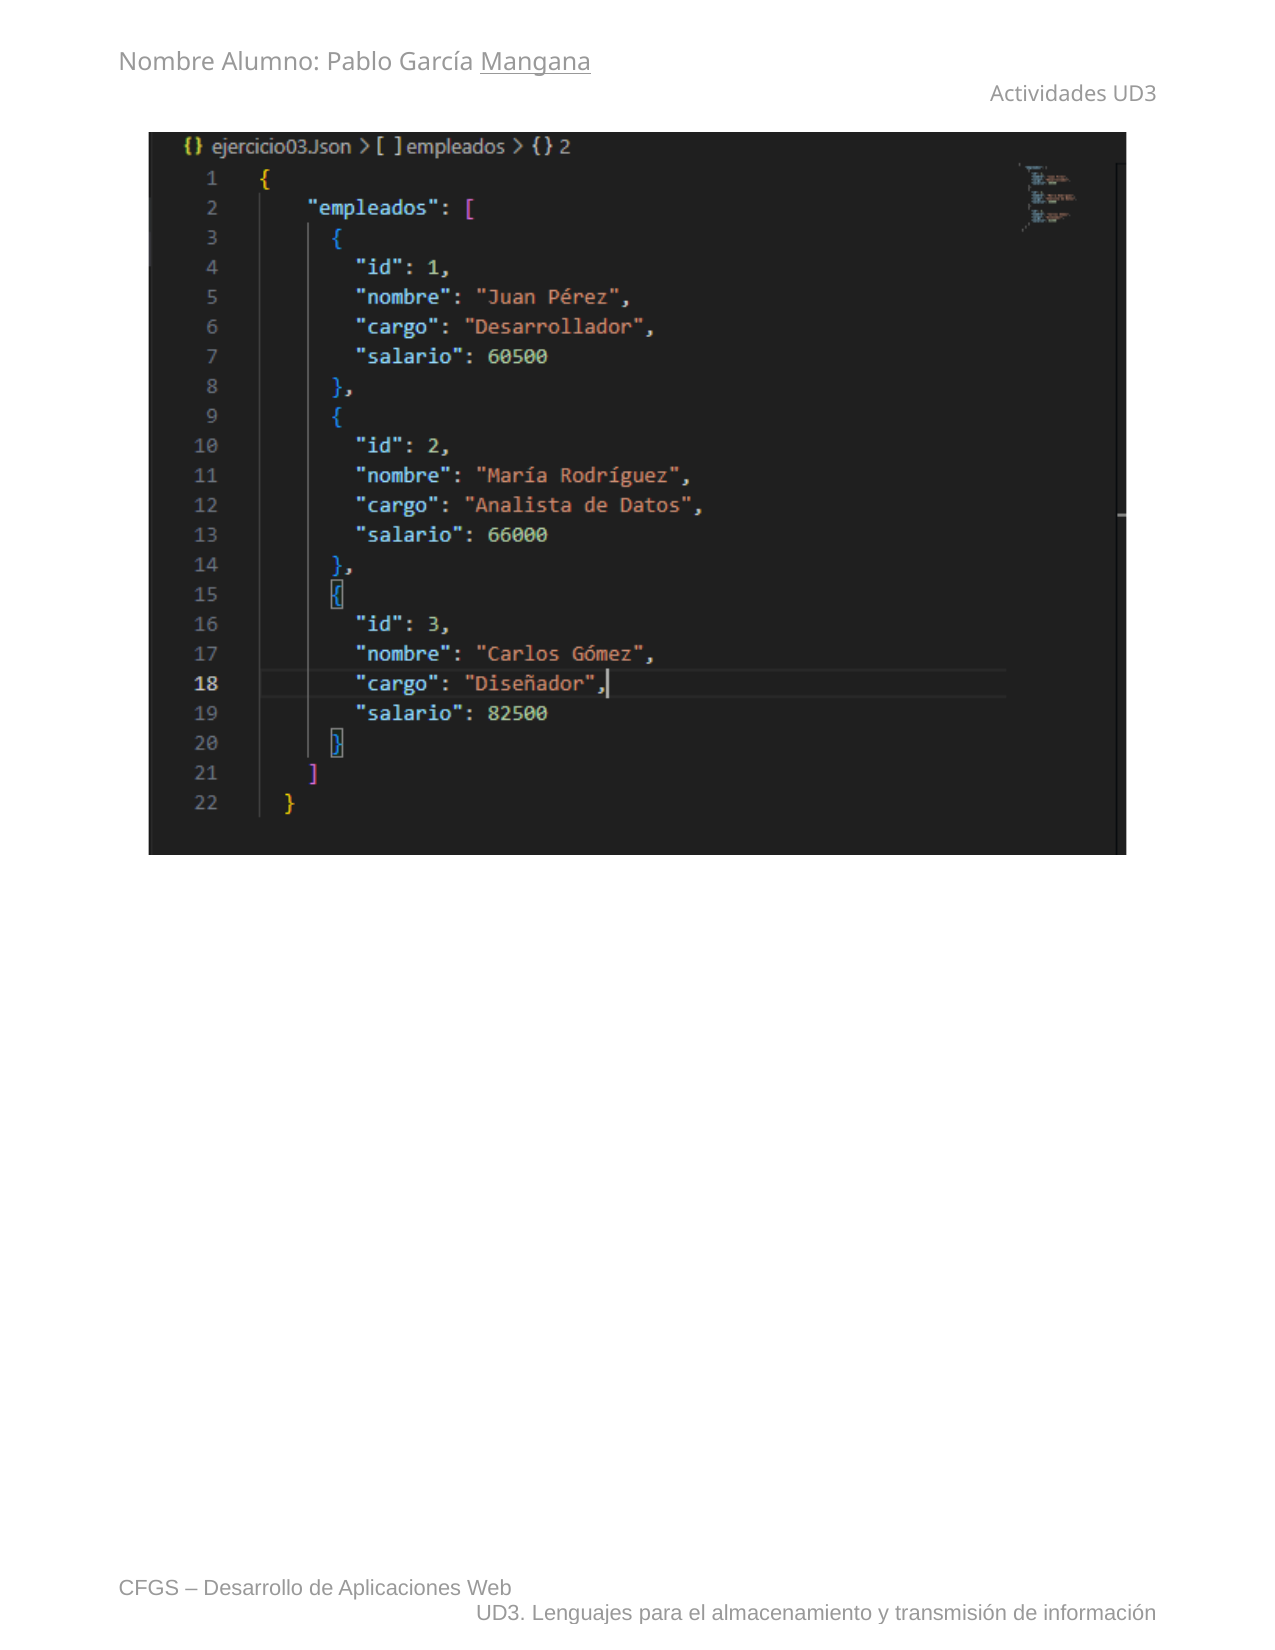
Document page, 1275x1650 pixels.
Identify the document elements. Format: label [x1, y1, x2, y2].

picture [148, 132, 1127, 855]
